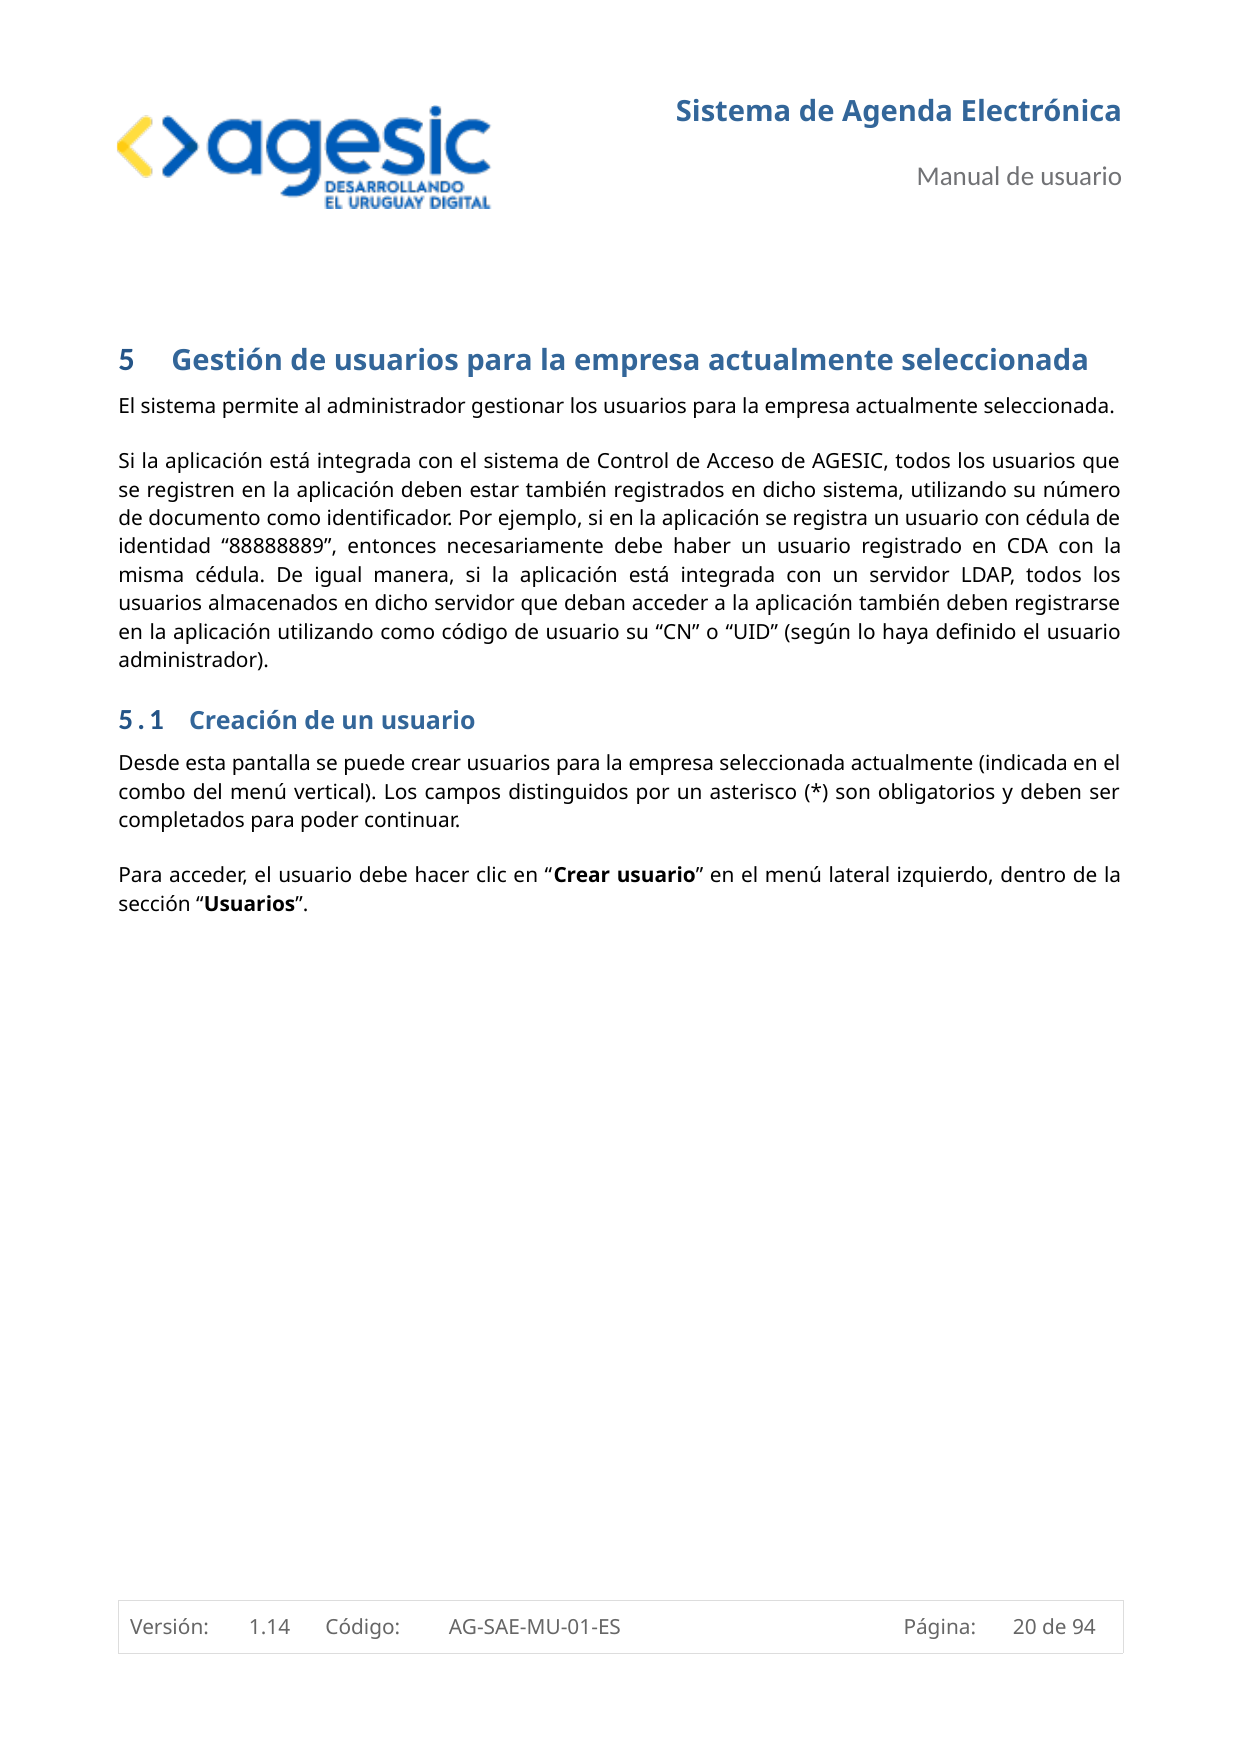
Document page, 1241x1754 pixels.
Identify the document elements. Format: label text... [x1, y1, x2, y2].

text Desde esta pantalla se puede crear usuarios para la empresa seleccionada actualmente (indicada en el combo del menú vertical). Los campos distinguidos por un asterisco (*) son obligatorios y deben ser completados para poder continuar. [118, 748, 1122, 834]
text El sistema permite al administrador gestionar los usuarios para la empresa actualmente seleccionada. [118, 391, 1122, 419]
text Para acceder, el usuario debe hacer clic en “Crear usuario” en el menú lateral izquierdo, dentro de la sección “Usuarios”. [118, 861, 1122, 917]
picture [116, 105, 492, 209]
subtitle Gestión de usuarios para la empresa actualmente seleccionada [118, 339, 1122, 379]
text Si la aplicación está integrada con el sistema de Control de Acceso de AGESIC, todos los usuarios que se registren en la aplicación deben estar también registrados en dicho sistema, utilizando su número de documento como identificador. Por ejemplo, si en la aplicación se registra un usuario con cédula de identidad “88888889”, entonces necesariamente debe haber un usuario registrado en CDA con la misma cédula. De igual manera, si la aplicación está integrada con un servidor LDAP, todos los usuarios almacenados en dicho servidor que deban acceder a la aplicación también deben registrarse en la aplicación utilizando como código de usuario su “CN” o “UID” (según lo haya definido el usuario administrador). [118, 446, 1122, 674]
subtitle Creación de un usuario [118, 701, 1122, 736]
